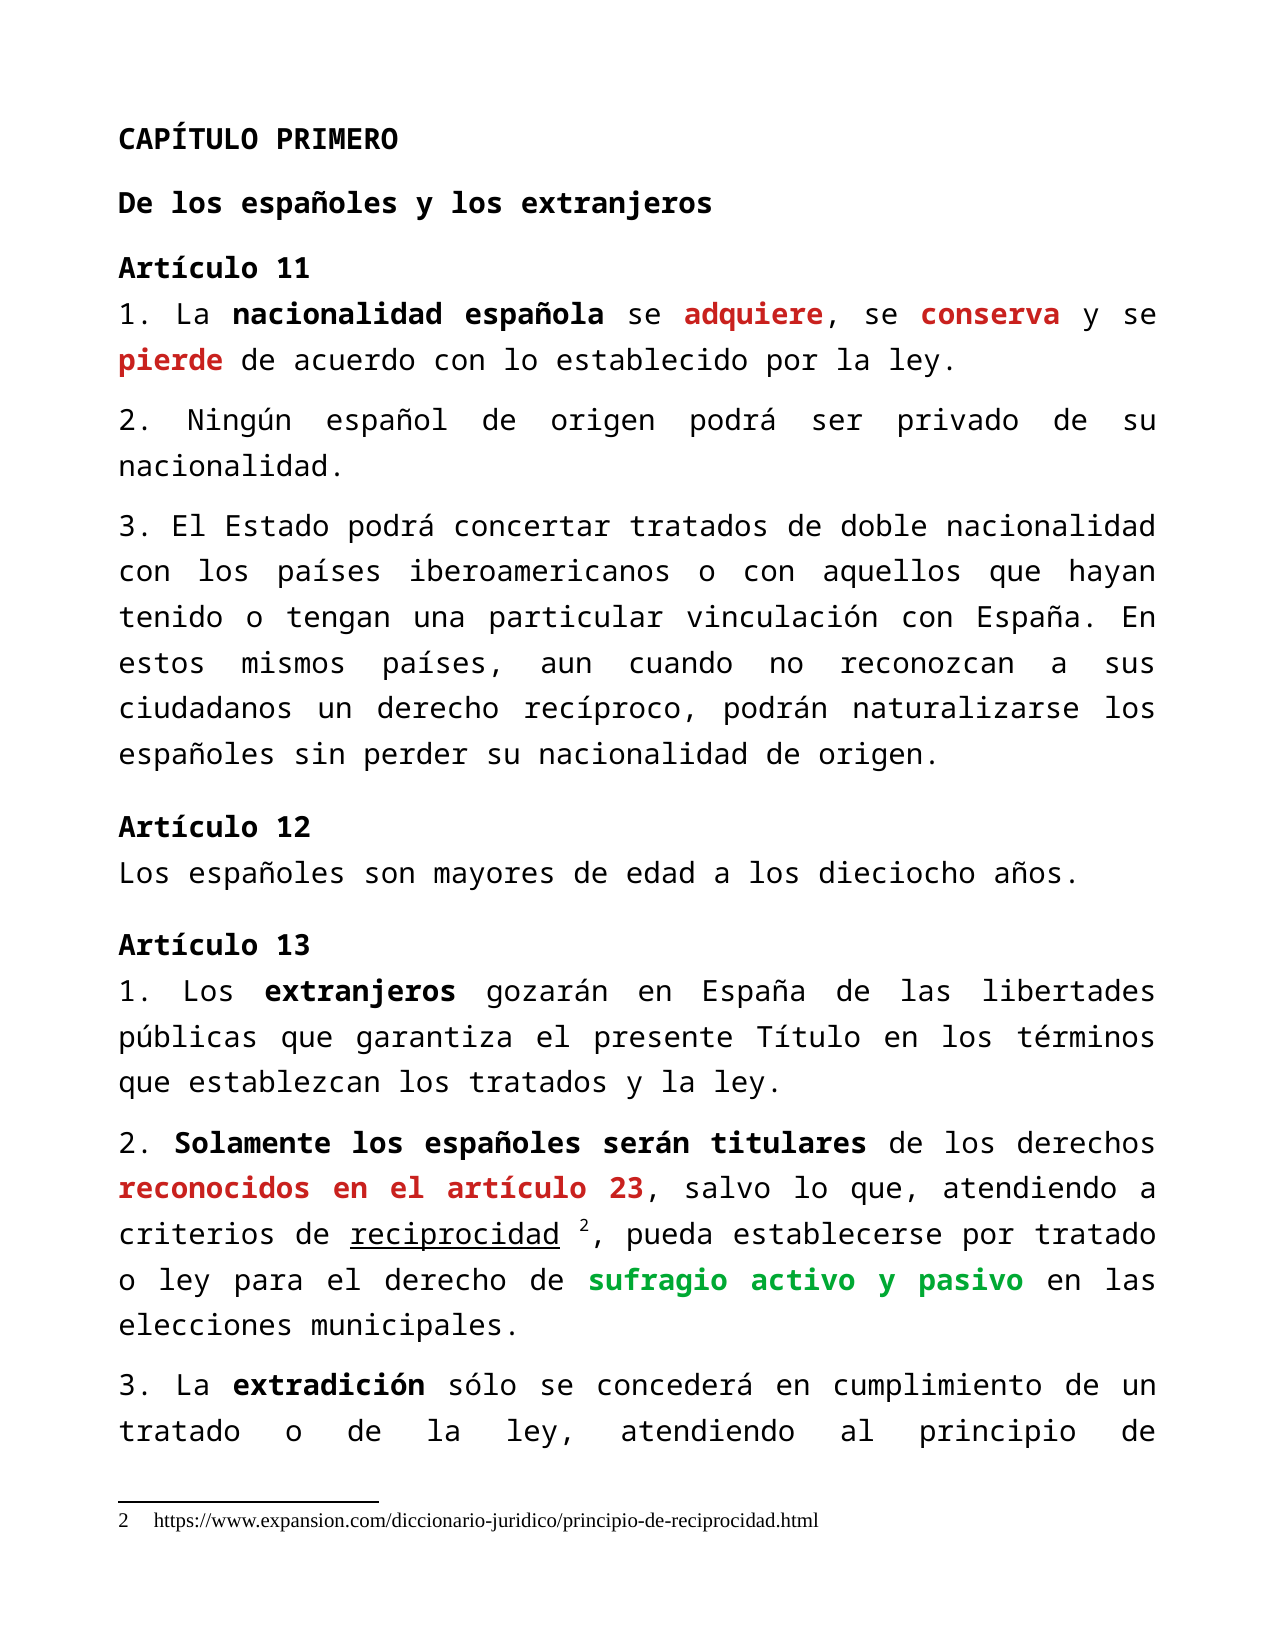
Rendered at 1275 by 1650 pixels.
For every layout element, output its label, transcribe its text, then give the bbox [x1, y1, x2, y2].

subtitle De los españoles y los extranjeros [118, 183, 1157, 222]
text 3. El Estado podrá concertar tratados de doble nacionalidad con los países iberoamericanos o con aquellos que hayan tenido o tengan una particular vinculación con España. En estos mismos países, aun cuando no reconozcan a sus ciudadanos un derecho recíproco, podrán naturalizarse los españoles sin perder su nacionalidad de origen. [118, 505, 1157, 773]
subtitle Artículo 13 [118, 924, 1157, 964]
subtitle Artículo 11 [118, 247, 1157, 287]
text 1. Los extranjeros gozarán en España de las libertades públicas que garantiza el presente Título en los términos que establezcan los tratados y la ley. [118, 971, 1157, 1101]
text https://www.expansion.com/diccionario-juridico/principio-de-reciprocidad.html [118, 1508, 1157, 1532]
text 3. La extradición sólo se concederá en cumplimiento de un tratado o de la ley, atendiendo al principio de [118, 1365, 1157, 1450]
subtitle Artículo 12 [118, 806, 1157, 846]
text 2. Ningún español de origen podrá ser privado de su nacionalidad. [118, 399, 1157, 484]
subtitle CAPÍTULO PRIMERO [118, 118, 1157, 158]
text 2. Solamente los españoles serán titulares de los derechos reconocidos en el artículo 23, salvo lo que, atendiendo a criterios de reciprocidad , pueda establecerse por tratado o ley para el derecho de sufragio activo y pasivo en las elecciones municipales. [118, 1122, 1157, 1344]
text Los españoles son mayores de edad a los dieciocho años. [118, 852, 1157, 892]
text 1. La nacionalidad española se adquiere, se conserva y se pierde de acuerdo con lo establecido por la ley. [118, 293, 1157, 379]
